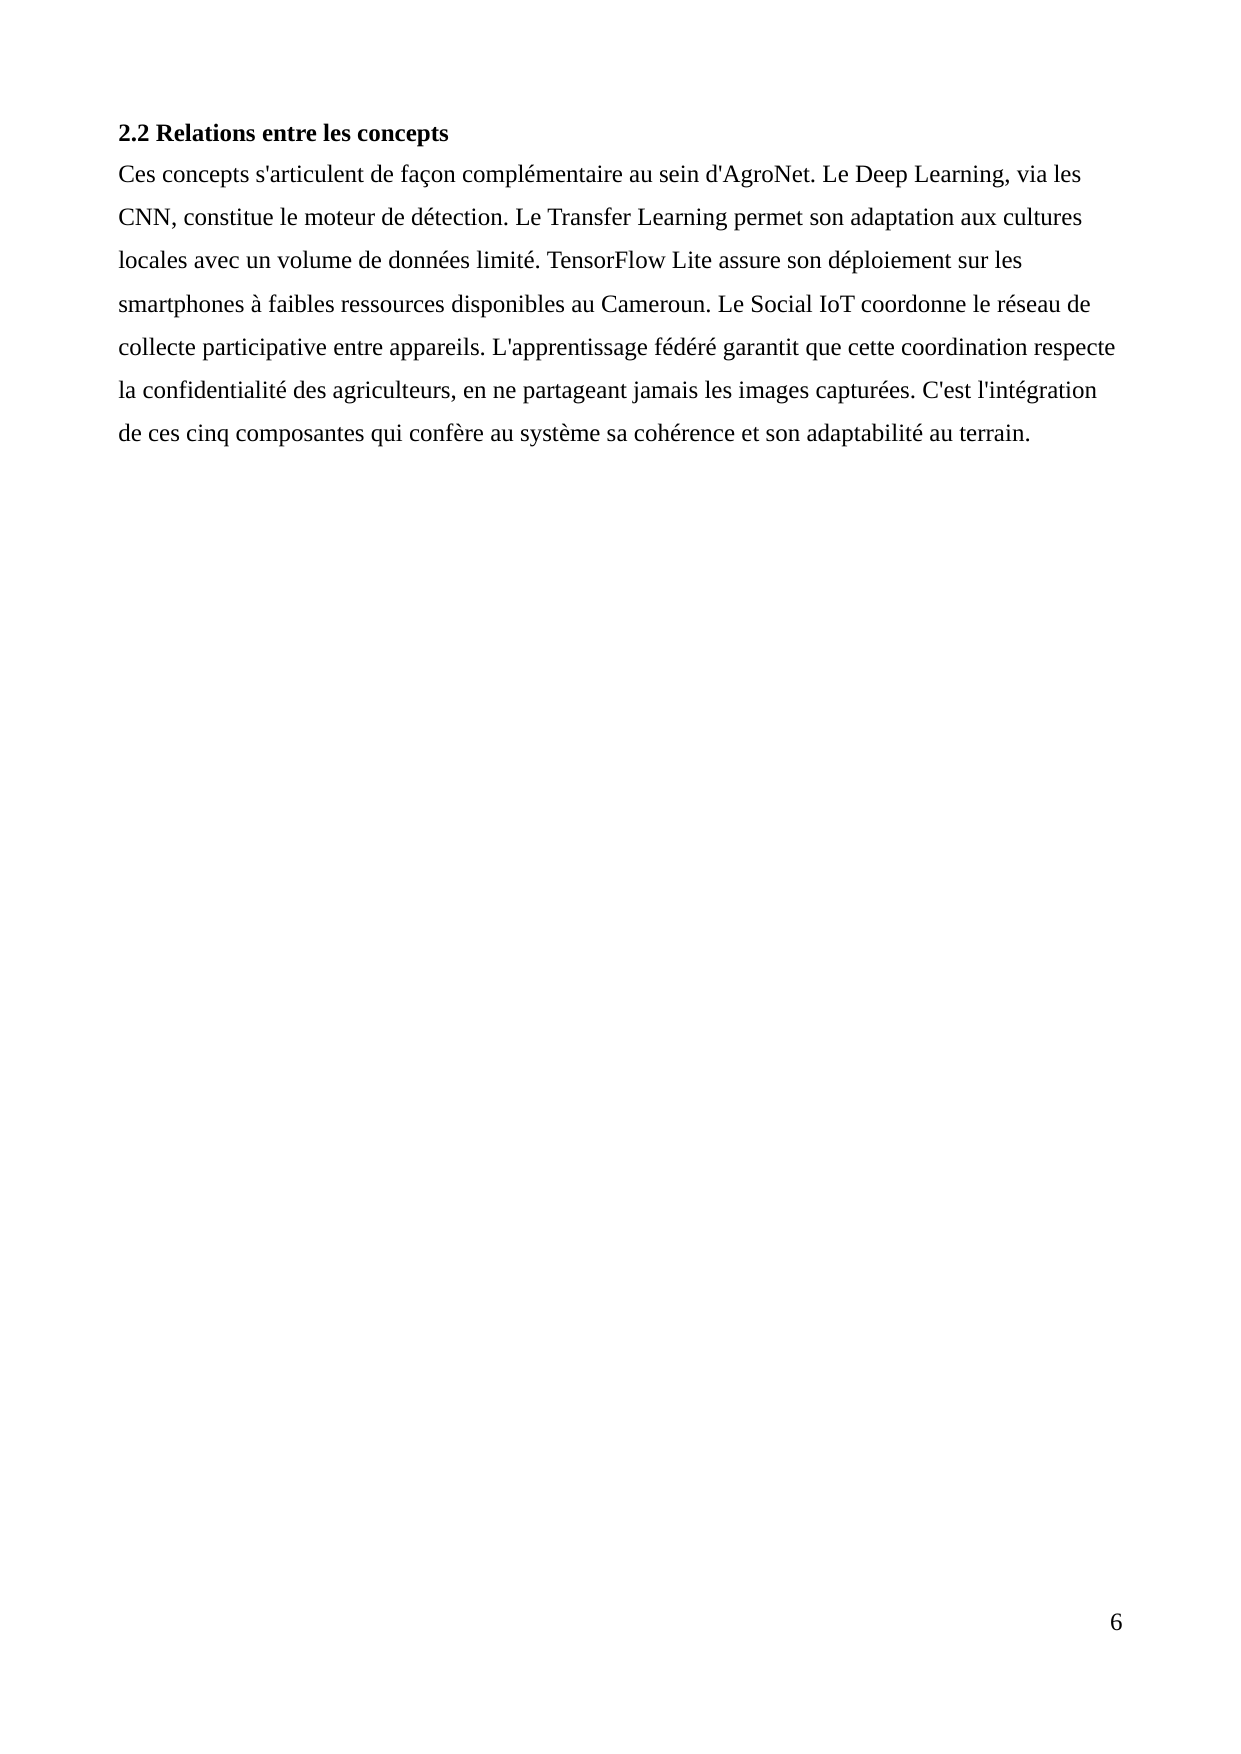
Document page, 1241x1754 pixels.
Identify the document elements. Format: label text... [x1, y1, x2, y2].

text Ces concepts s'articulent de façon complémentaire au sein d'AgroNet. Le Deep Learning, via les CNN, constitue le moteur de détection. Le Transfer Learning permet son adaptation aux cultures locales avec un volume de données limité. TensorFlow Lite assure son déploiement sur les smartphones à faibles ressources disponibles au Cameroun. Le Social IoT coordonne le réseau de collecte participative entre appareils. L'apprentissage fédéré garantit que cette coordination respecte la confidentialité des agriculteurs, en ne partageant jamais les images capturées. C'est l'intégration de ces cinq composantes qui confère au système sa cohérence et son adaptabilité au terrain. [118, 159, 1122, 447]
subtitle 2.2 Relations entre les concepts [118, 118, 1122, 147]
